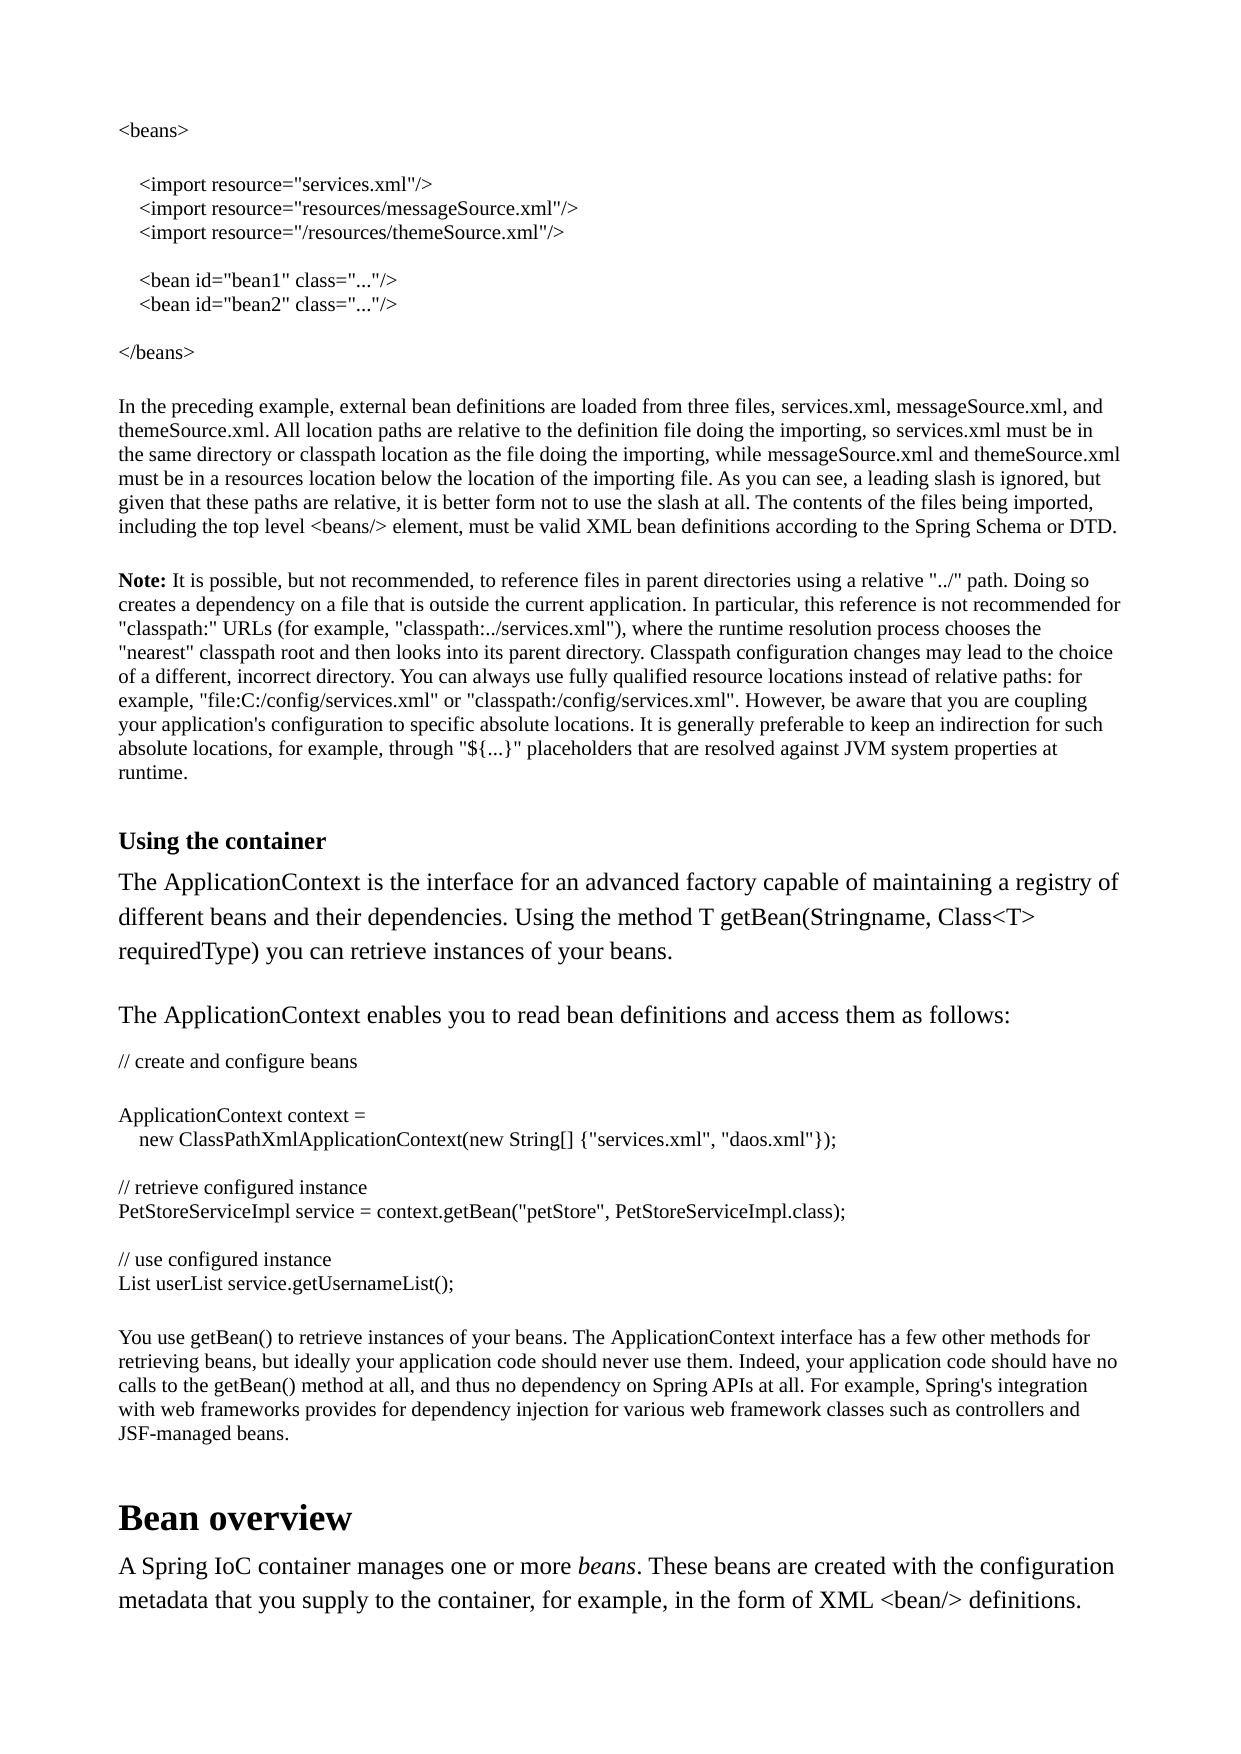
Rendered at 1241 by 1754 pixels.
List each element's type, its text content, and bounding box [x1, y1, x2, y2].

text <beans> [118, 118, 1122, 142]
subtitle Bean overview [118, 1495, 1122, 1538]
text <import resource="resources/messageSource.xml"/> [118, 196, 1122, 220]
text A Spring IoC container manages one or more beans. These beans are created with the configuration metadata that you supply to the container, for example, in the form of XML <bean/> definitions. [118, 1551, 1122, 1614]
text ApplicationContext context = [118, 1103, 1122, 1127]
text The ApplicationContext is the interface for an advanced factory capable of maintaining a registry of different beans and their dependencies. Using the method T getBean(Stringname, Class<T> requiredType) you can retrieve instances of your beans. [118, 867, 1122, 965]
text The ApplicationContext enables you to read bean definitions and access them as follows: [118, 1000, 1122, 1029]
text new ClassPathXmlApplicationContext(new String[] {"services.xml", "daos.xml"}); [118, 1127, 1122, 1151]
text In the preceding example, external bean definitions are loaded from three files, services.xml, messageSource.xml, and themeSource.xml. All location paths are relative to the definition file doing the importing, so services.xml must be in the same directory or classpath location as the file doing the importing, while messageSource.xml and themeSource.xml must be in a resources location below the location of the importing file. As you can see, a leading slash is ignored, but given that these paths are relative, it is better form not to use the slash at all. The contents of the files being imported, including the top level <beans/> element, must be valid XML bean definitions according to the Spring Schema or DTD. [118, 394, 1122, 538]
text // retrieve configured instance [118, 1175, 1122, 1199]
text Note: It is possible, but not recommended, to reference files in parent directories using a relative "../" path. Doing so creates a dependency on a file that is outside the current application. In particular, this reference is not recommended for "classpath:" URLs (for example, "classpath:../services.xml"), where the runtime resolution process chooses the "nearest" classpath root and then looks into its parent directory. Classpath configuration changes may lead to the choice of a different, incorrect directory. You can always use fully qualified resource locations instead of relative paths: for example, "file:C:/config/services.xml" or "classpath:/config/services.xml". However, be aware that you are coupling your application's configuration to specific absolute locations. It is generally preferable to keep an indirection for such absolute locations, for example, through "${...}" placeholders that are resolved against JVM system properties at runtime. [118, 567, 1122, 784]
text // use configured instance [118, 1247, 1122, 1271]
text </beans> [118, 340, 1122, 364]
subtitle Using the container [118, 826, 1122, 855]
text <import resource="services.xml"/> [118, 172, 1122, 196]
text <import resource="/resources/themeSource.xml"/> [118, 220, 1122, 244]
text <bean id="bean1" class="..."/> [118, 268, 1122, 292]
text You use getBean() to retrieve instances of your beans. The ApplicationContext interface has a few other methods for retrieving beans, but ideally your application code should never use them. Indeed, your application code should have no calls to the getBean() method at all, and thus no dependency on Spring APIs at all. For example, Spring's integration with web frameworks provides for dependency injection for various web framework classes such as controllers and JSF-managed beans. [118, 1325, 1122, 1445]
text <bean id="bean2" class="..."/> [118, 292, 1122, 316]
text List userList service.getUsernameList(); [118, 1271, 1122, 1295]
text PetStoreServiceImpl service = context.getBean("petStore", PetStoreServiceImpl.class); [118, 1199, 1122, 1223]
text // create and configure beans [118, 1049, 1122, 1073]
